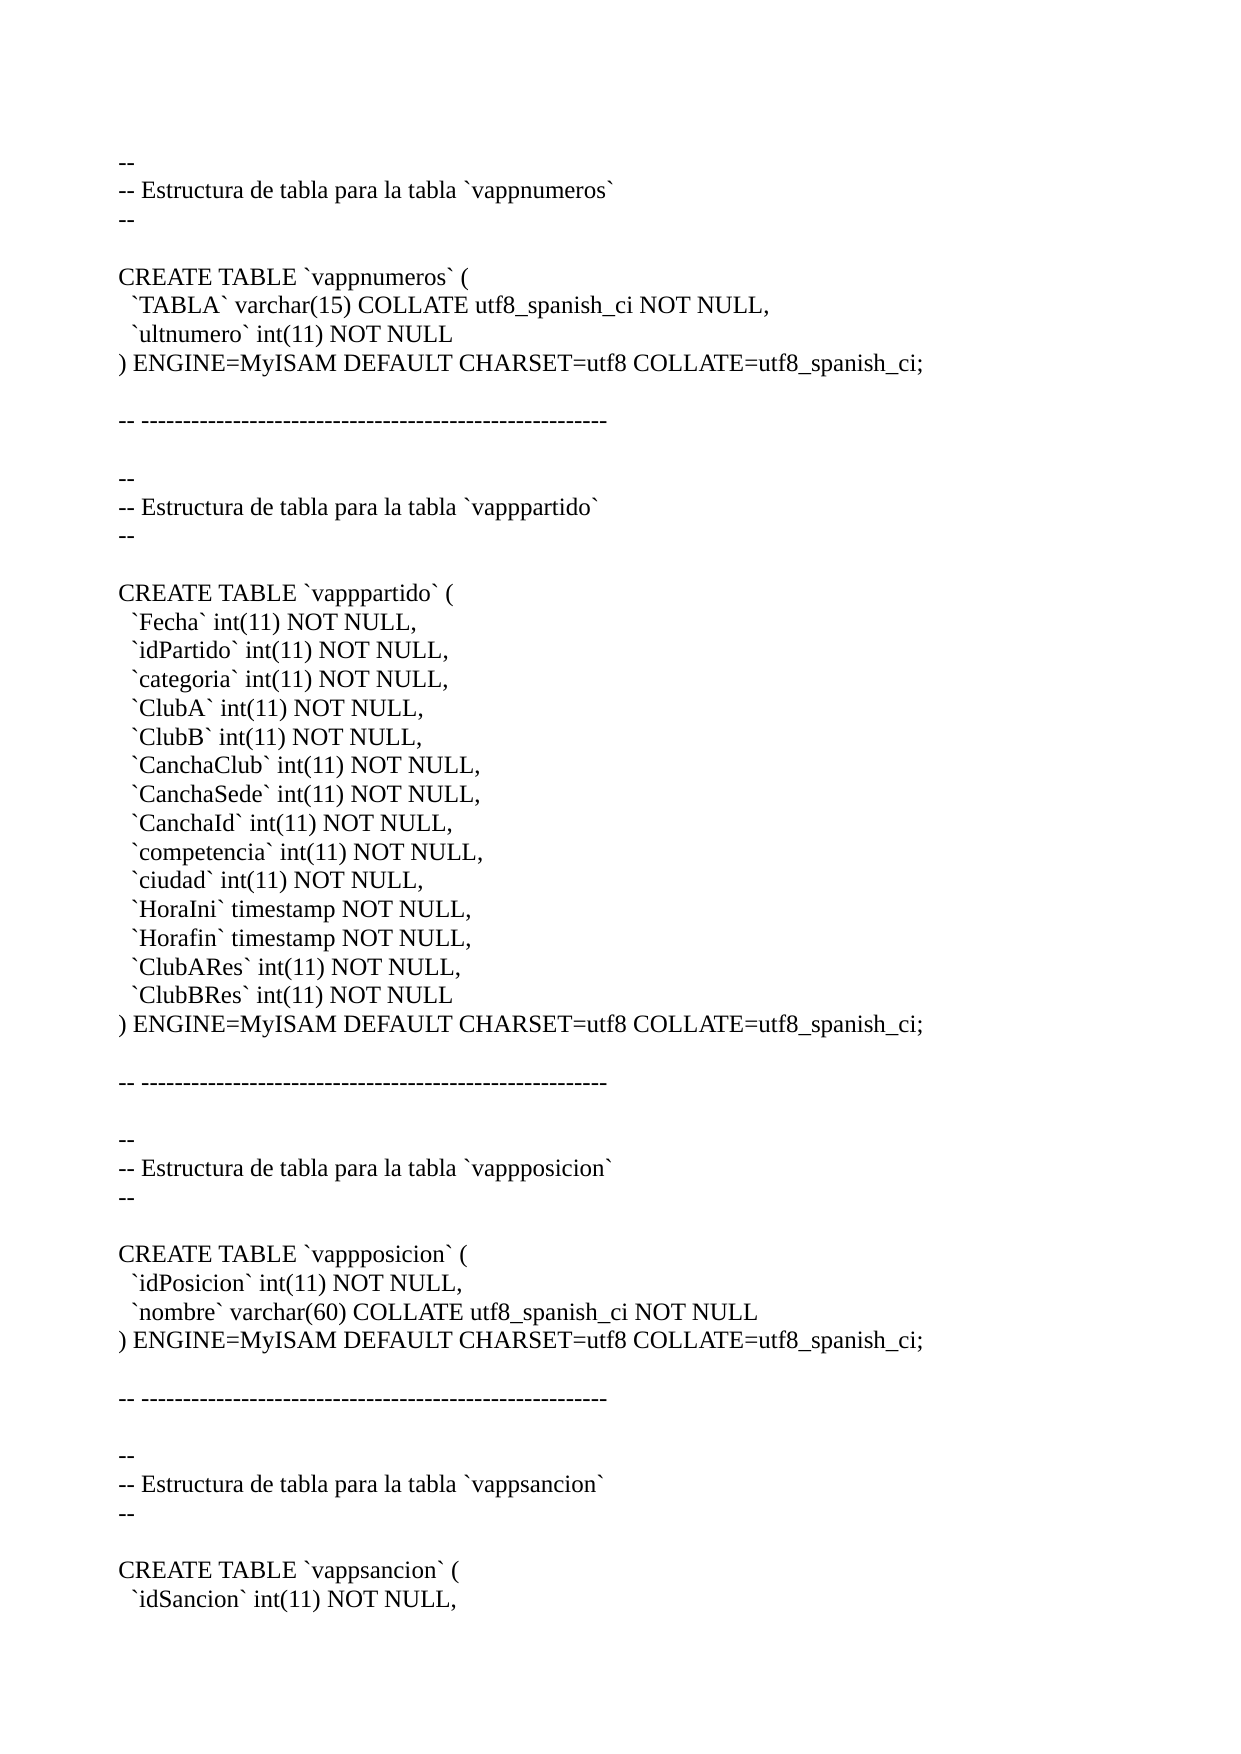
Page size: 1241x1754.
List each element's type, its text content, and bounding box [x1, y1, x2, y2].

text `CanchaSede` int(11) NOT NULL, [118, 779, 1122, 808]
text -- [118, 1182, 1122, 1211]
text `CanchaId` int(11) NOT NULL, [118, 808, 1122, 837]
text `ClubBRes` int(11) NOT NULL [118, 981, 1122, 1009]
text `Horafin` timestamp NOT NULL, [118, 923, 1122, 952]
text CREATE TABLE `vappnumeros` ( [118, 262, 1122, 291]
text CREATE TABLE `vappposicion` ( [118, 1239, 1122, 1268]
text -- -------------------------------------------------------- [118, 1383, 1122, 1412]
text `ciudad` int(11) NOT NULL, [118, 866, 1122, 894]
text `ultnumero` int(11) NOT NULL [118, 319, 1122, 348]
text -- [118, 1441, 1122, 1469]
text ) ENGINE=MyISAM DEFAULT CHARSET=utf8 COLLATE=utf8_spanish_ci; [118, 1326, 1122, 1354]
text `ClubARes` int(11) NOT NULL, [118, 952, 1122, 981]
text `ClubB` int(11) NOT NULL, [118, 722, 1122, 751]
text `HoraIni` timestamp NOT NULL, [118, 894, 1122, 923]
text -- Estructura de tabla para la tabla `vappnumeros` [118, 176, 1122, 204]
text -- -------------------------------------------------------- [118, 406, 1122, 434]
text `nombre` varchar(60) COLLATE utf8_spanish_ci NOT NULL [118, 1297, 1122, 1326]
text ) ENGINE=MyISAM DEFAULT CHARSET=utf8 COLLATE=utf8_spanish_ci; [118, 1009, 1122, 1038]
text `idPartido` int(11) NOT NULL, [118, 636, 1122, 664]
text `ClubA` int(11) NOT NULL, [118, 693, 1122, 722]
text ) ENGINE=MyISAM DEFAULT CHARSET=utf8 COLLATE=utf8_spanish_ci; [118, 348, 1122, 377]
text `competencia` int(11) NOT NULL, [118, 837, 1122, 866]
text -- Estructura de tabla para la tabla `vappposicion` [118, 1153, 1122, 1182]
text -- [118, 147, 1122, 176]
text -- [118, 204, 1122, 233]
text `idSancion` int(11) NOT NULL, [118, 1584, 1122, 1613]
text CREATE TABLE `vapppartido` ( [118, 578, 1122, 607]
text -- -------------------------------------------------------- [118, 1067, 1122, 1096]
text `TABLA` varchar(15) COLLATE utf8_spanish_ci NOT NULL, [118, 291, 1122, 319]
text `categoria` int(11) NOT NULL, [118, 664, 1122, 693]
text -- [118, 1498, 1122, 1527]
text -- [118, 521, 1122, 549]
text `Fecha` int(11) NOT NULL, [118, 607, 1122, 636]
text -- [118, 463, 1122, 492]
text CREATE TABLE `vappsancion` ( [118, 1556, 1122, 1584]
text -- Estructura de tabla para la tabla `vappsancion` [118, 1469, 1122, 1498]
text `idPosicion` int(11) NOT NULL, [118, 1268, 1122, 1297]
text -- [118, 1124, 1122, 1153]
text `CanchaClub` int(11) NOT NULL, [118, 751, 1122, 779]
text -- Estructura de tabla para la tabla `vapppartido` [118, 492, 1122, 521]
